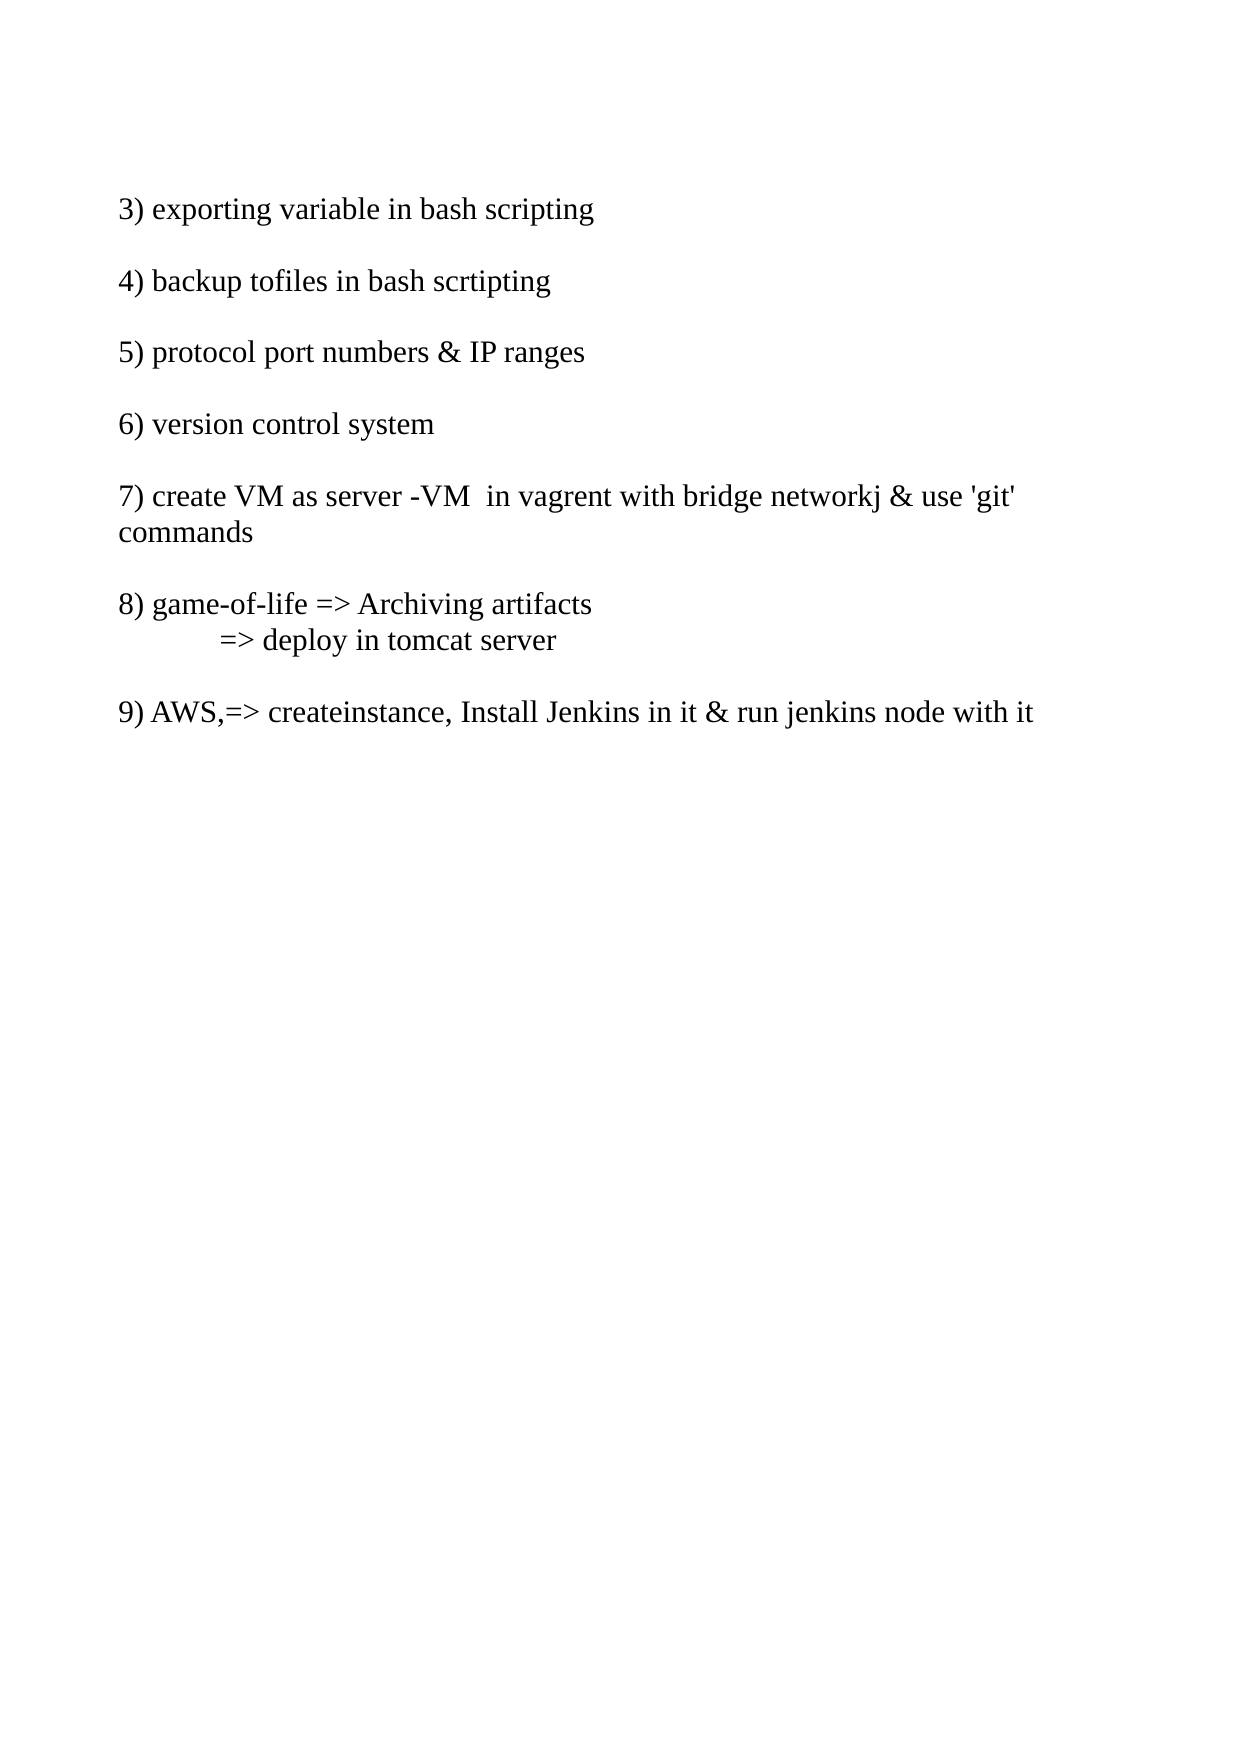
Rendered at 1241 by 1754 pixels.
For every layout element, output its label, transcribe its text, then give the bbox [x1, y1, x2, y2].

text 7) create VM as server -VM in vagrent with bridge networkj & use 'git' commands [118, 477, 1122, 549]
text 3) exporting variable in bash scripting [118, 190, 1122, 226]
text 6) version control system [118, 406, 1122, 442]
text 8) game-of-life => Archiving artifacts [118, 585, 1122, 621]
text 5) protocol port numbers & IP ranges [118, 334, 1122, 370]
text 9) AWS,=> createinstance, Install Jenkins in it & run jenkins node with it [118, 693, 1122, 729]
text => deploy in tomcat server [118, 621, 1122, 657]
text 4) backup tofiles in bash scrtipting [118, 262, 1122, 298]
